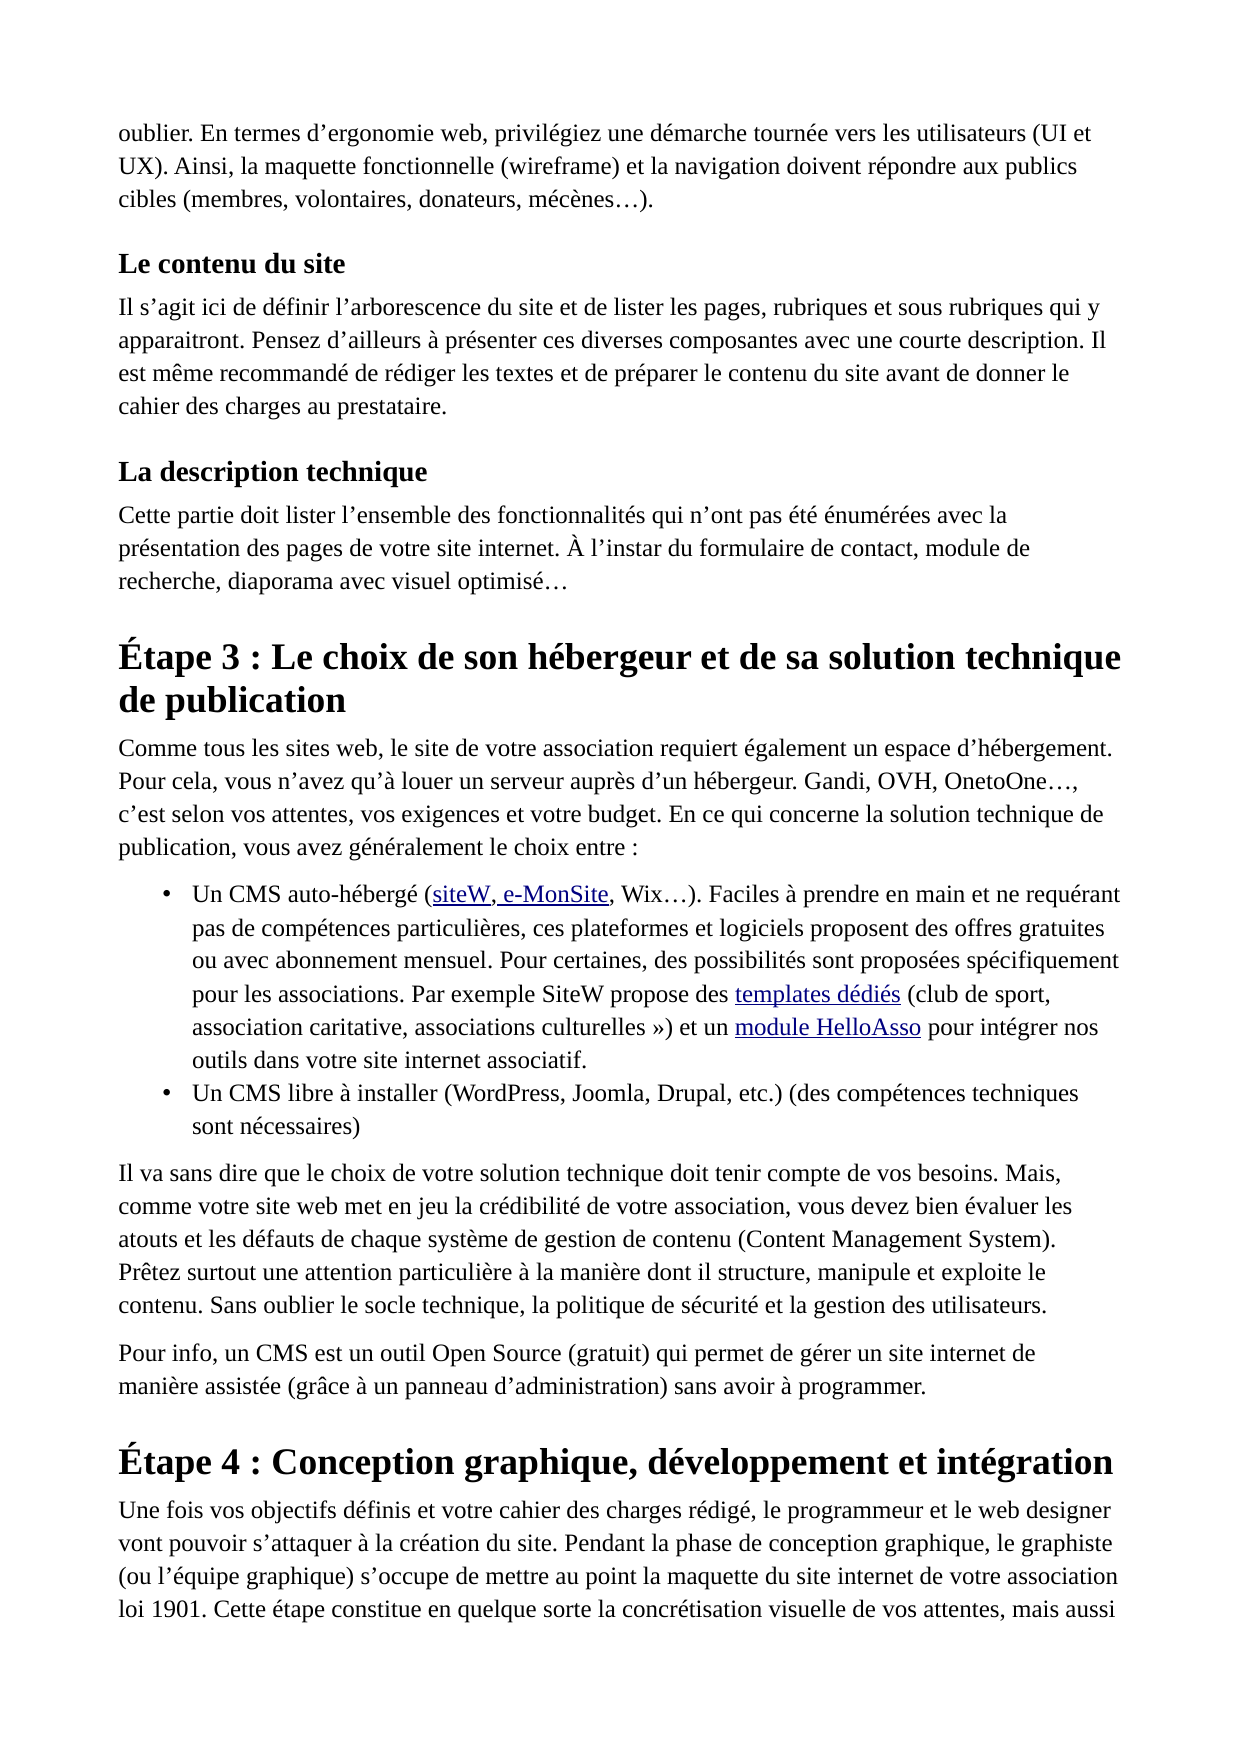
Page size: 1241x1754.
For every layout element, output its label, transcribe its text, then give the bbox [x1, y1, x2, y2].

text Comme tous les sites web, le site de votre association requiert également un espace d’hébergement. Pour cela, vous n’avez qu’à louer un serveur auprès d’un hébergeur. Gandi, OVH, OnetoOne…, c’est selon vos attentes, vos exigences et votre budget. En ce qui concerne la solution technique de publication, vous avez généralement le choix entre : [118, 733, 1122, 861]
list Un CMS libre à installer (WordPress, Joomla, Drupal, etc.) (des compétences techniques sont nécessaires) [162, 1078, 1122, 1139]
text Cette partie doit lister l’ensemble des fonctionnalités qui n’ont pas été énumérées avec la présentation des pages de votre site internet. À l’instar du formulaire de contact, module de recherche, diaporama avec visuel optimisé… [118, 500, 1122, 594]
text Il s’agit ici de définir l’arborescence du site et de lister les pages, rubriques et sous rubriques qui y apparaitront. Pensez d’ailleurs à présenter ces diverses composantes avec une courte description. Il est même recommandé de rédiger les textes et de préparer le contenu du site avant de donner le cahier des charges au prestataire. [118, 292, 1122, 420]
text Il va sans dire que le choix de votre solution technique doit tenir compte de vos besoins. Mais, comme votre site web met en jeu la crédibilité de votre association, vous devez bien évaluer les atouts et les défauts de chaque système de gestion de contenu (Content Management System). Prêtez surtout une attention particulière à la manière dont il structure, manipule et exploite le contenu. Sans oublier le socle technique, la politique de sécurité et la gestion des utilisateurs. [118, 1158, 1122, 1319]
subtitle La description technique [118, 454, 1122, 487]
text oublier. En termes d’ergonomie web, privilégiez une démarche tournée vers les utilisateurs (UI et UX). Ainsi, la maquette fonctionnelle (wireframe) et la navigation doivent répondre aux publics cibles (membres, volontaires, donateurs, mécènes…). [118, 118, 1122, 213]
subtitle Étape 4 : Conception graphique, développement et intégration [118, 1439, 1122, 1483]
text Pour info, un CMS est un outil Open Source (gratuit) qui permet de gérer un site internet de manière assistée (grâce à un panneau d’administration) sans avoir à programmer. [118, 1338, 1122, 1400]
subtitle Le contenu du site [118, 246, 1122, 280]
text Une fois vos objectifs définis et votre cahier des charges rédigé, le programmeur et le web designer vont pouvoir s’attaquer à la création du site. Pendant la phase de conception graphique, le graphiste (ou l’équipe graphique) s’occupe de mettre au point la maquette du site internet de votre association loi 1901. Cette étape constitue en quelque sorte la concrétisation visuelle de vos attentes, mais aussi [118, 1495, 1122, 1623]
list Un CMS auto-hébergé (siteW, e-MonSite, Wix…). Faciles à prendre en main et ne requérant pas de compétences particulières, ces plateformes et logiciels proposent des offres gratuites ou avec abonnement mensuel. Pour certaines, des possibilités sont proposées spécifiquement pour les associations. Par exemple SiteW propose des templates dédiés (club de sport, association caritative, associations culturelles ») et un module HelloAsso pour intégrer nos outils dans votre site internet associatif. [162, 879, 1122, 1073]
subtitle Étape 3 : Le choix de son hébergeur et de sa solution technique de publication [118, 634, 1122, 720]
